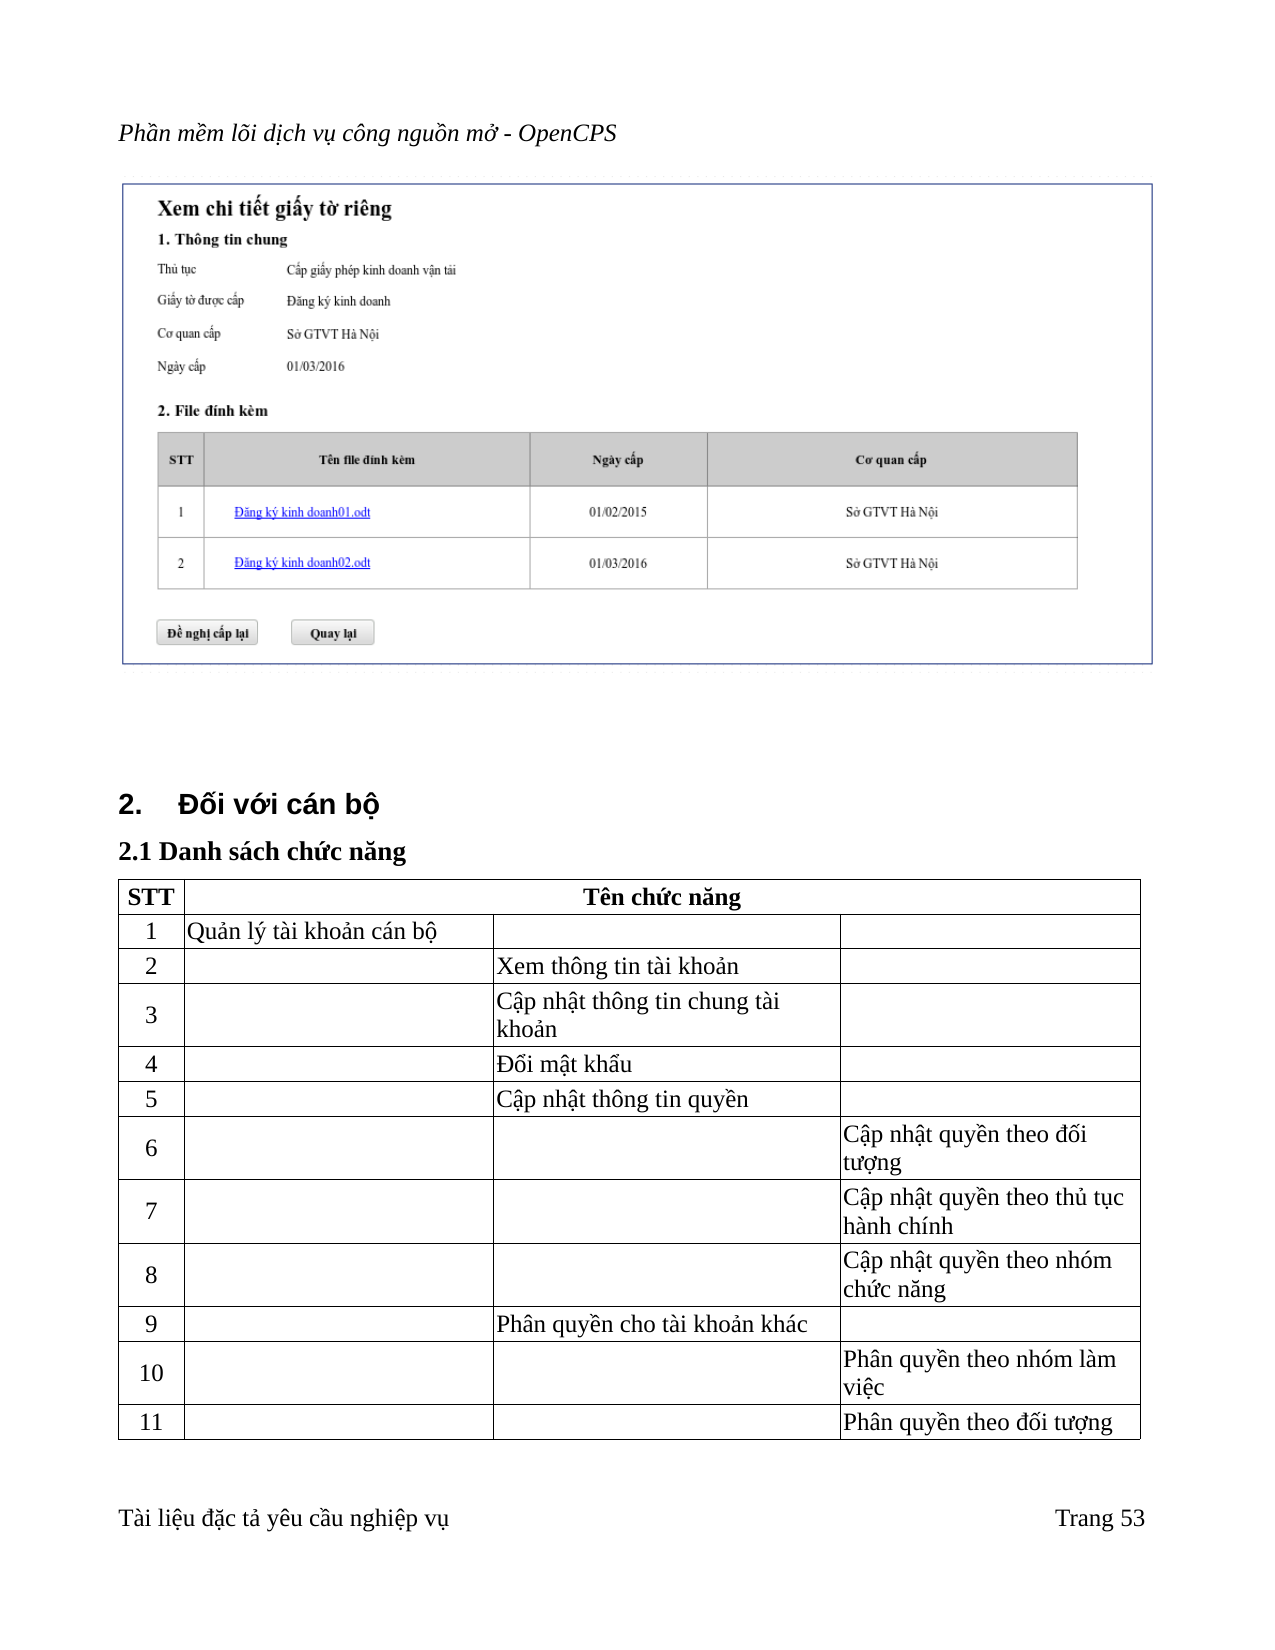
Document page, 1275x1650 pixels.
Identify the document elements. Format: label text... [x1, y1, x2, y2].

table_cell 3 [119, 984, 184, 1046]
table_cell Xem thông tin tài khoản [494, 949, 840, 983]
table_cell [841, 984, 1140, 1046]
table_header STT [119, 880, 184, 913]
table_cell 8 [119, 1244, 184, 1306]
table_cell Cập nhật thông tin quyền [494, 1082, 840, 1116]
table_cell Cập nhật quyền theo thủ tục hành chính [841, 1180, 1140, 1242]
table_cell Phân quyền theo nhóm làm việc [841, 1342, 1140, 1404]
table_cell [185, 984, 493, 1046]
table_cell 9 [119, 1307, 184, 1341]
table_cell [841, 1082, 1140, 1116]
table_cell 11 [119, 1405, 184, 1439]
table_cell [185, 1082, 493, 1116]
table_cell [185, 949, 493, 983]
table_cell 2 [119, 949, 184, 983]
table_cell Quản lý tài khoản cán bộ [185, 915, 493, 948]
table_cell [185, 1342, 493, 1404]
table_cell [494, 1342, 840, 1404]
table_cell Phân quyền cho tài khoản khác [494, 1307, 840, 1341]
subtitle 2.1 Danh sách chức năng [118, 835, 1157, 866]
table_cell [494, 1180, 840, 1242]
table_cell [494, 1244, 840, 1306]
table_cell [841, 1307, 1140, 1341]
table_cell [185, 1307, 493, 1341]
table_cell Cập nhật thông tin chung tài khoản [494, 984, 840, 1046]
table_cell [185, 1117, 493, 1179]
table_cell [494, 1117, 840, 1179]
subtitle Đối với cán bộ [118, 787, 1157, 821]
table_cell [841, 949, 1140, 983]
table_cell Đổi mật khẩu [494, 1047, 840, 1081]
table_cell 7 [119, 1180, 184, 1242]
table_cell [494, 1405, 840, 1439]
table_cell Phân quyền theo đối tượng [841, 1405, 1140, 1439]
table_cell 10 [119, 1342, 184, 1404]
table_cell [494, 915, 840, 948]
table_cell 6 [119, 1117, 184, 1179]
table_cell Cập nhật quyền theo nhóm chức năng [841, 1244, 1140, 1306]
table_header Tên chức năng [185, 880, 1140, 913]
table_cell [185, 1244, 493, 1306]
table_cell Cập nhật quyền theo đối tượng [841, 1117, 1140, 1179]
table_cell 1 [119, 915, 184, 948]
table_cell [185, 1405, 493, 1439]
picture [118, 176, 1157, 673]
table_cell 4 [119, 1047, 184, 1081]
table_cell [841, 915, 1140, 948]
table_cell [185, 1047, 493, 1081]
table_cell [185, 1180, 493, 1242]
table_cell [841, 1047, 1140, 1081]
table_cell 5 [119, 1082, 184, 1116]
